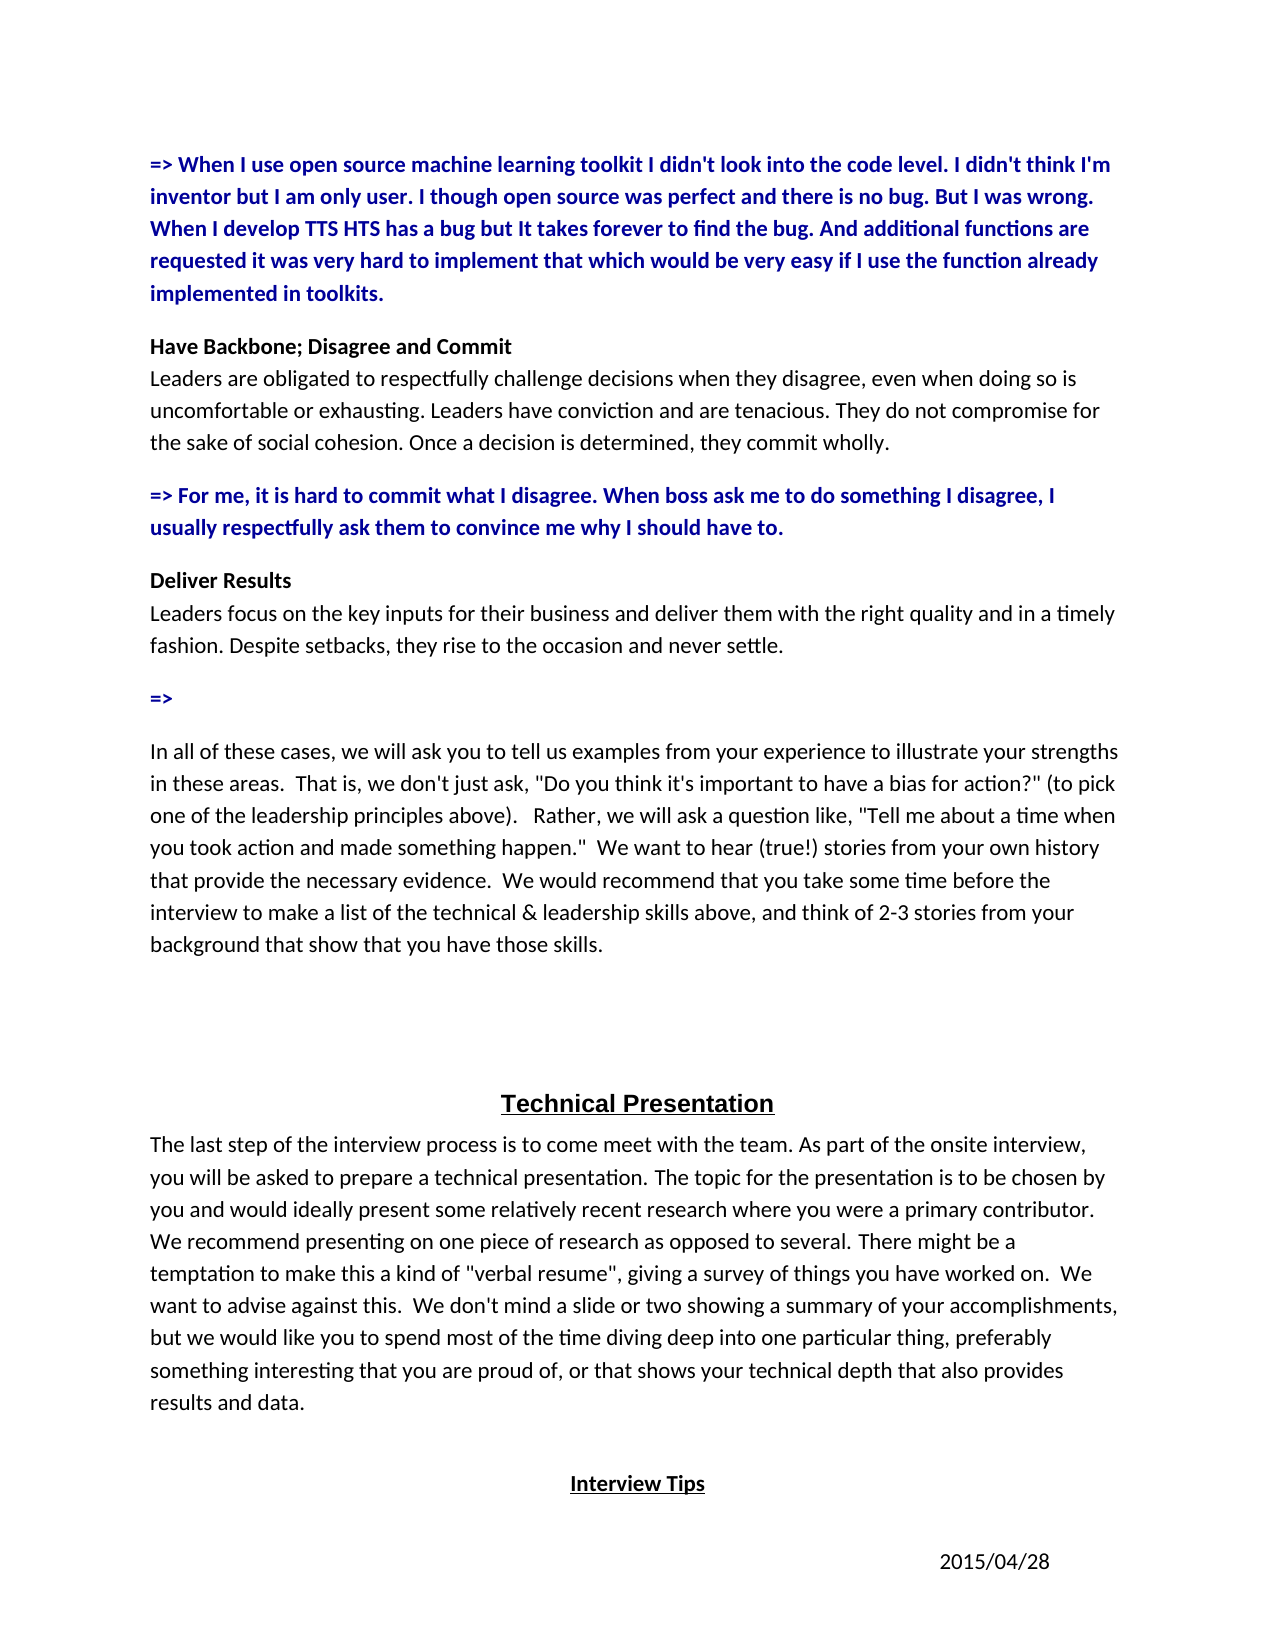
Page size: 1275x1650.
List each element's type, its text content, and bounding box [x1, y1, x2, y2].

text Technical Presentation [150, 1089, 1125, 1118]
text Have Backbone; Disagree and Commit Leaders are obligated to respectfully challenge decisions when they disagree, even when doing so is uncomfortable or exhausting. Leaders have conviction and are tenacious. They do not compromise for the sake of social cohesion. Once a decision is determined, they commit wholly. [150, 332, 1125, 456]
text In all of these cases, we will ask you to tell us examples from your experience to illustrate your strengths in these areas. That is, we don't just ask, "Do you think it's important to have a bias for action?" (to pick one of the leadership principles above). Rather, we will ask a question like, "Tell me about a time when you took action and made something happen." We want to hear (true!) stories from your own history that provide the necessary evidence. We would recommend that you take some time before the interview to make a list of the technical & leadership skills above, and think of 2-3 stories from your background that show that you have those skills. [150, 737, 1125, 958]
text Interview Tips [150, 1469, 1125, 1497]
text Deliver Results Leaders focus on the key inputs for their business and deliver them with the right quality and in a timely fashion. Despite setbacks, they rise to the occasion and never settle. [150, 567, 1125, 659]
text => When I use open source machine learning toolkit I didn't look into the code level. I didn't think I'm inventor but I am only user. I though open source was perfect and there is no bug. But I was wrong. When I develop TTS HTS has a bug but It takes forever to find the bug. And additional functions are requested it was very hard to implement that which would be very easy if I use the function already implemented in toolkits. [150, 150, 1125, 307]
text The last step of the interview process is to come meet with the team. As part of the onsite interview, you will be asked to prepare a technical presentation. The topic for the presentation is to be chosen by you and would ideally present some relatively recent research where you were a primary contributor. We recommend presenting on one piece of research as opposed to several. There might be a temptation to make this a kind of "verbal resume", giving a survey of things you have worked on. We want to advise against this. We don't mind a slide or two showing a summary of your accomplishments, but we would like you to spend most of the time diving deep into one particular thing, preferably something interesting that you are proud of, or that shows your technical depth that also provides results and data. [150, 1130, 1125, 1416]
text => For me, it is hard to commit what I disagree. When boss ask me to do something I disagree, I usually respectfully ask them to convince me why I should have to. [150, 481, 1125, 542]
text => [150, 684, 1125, 712]
